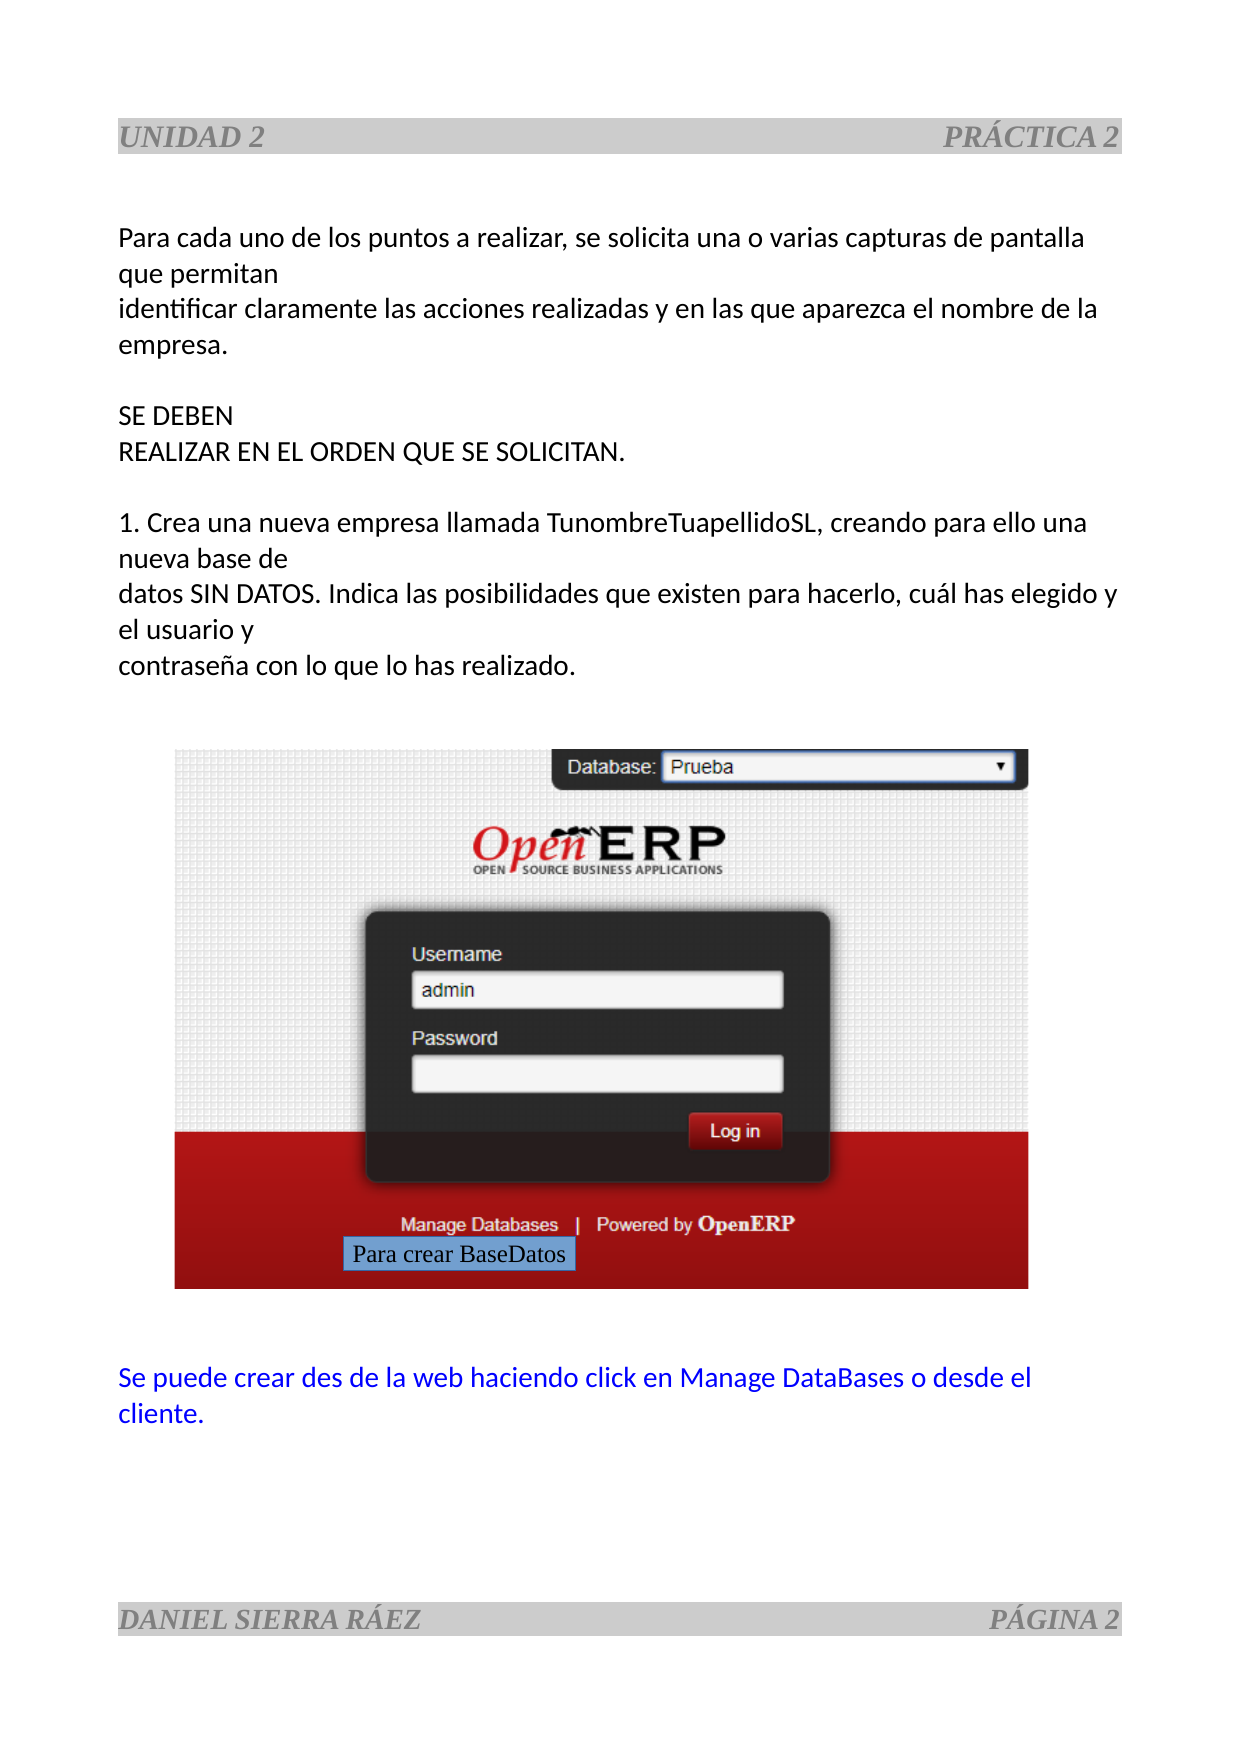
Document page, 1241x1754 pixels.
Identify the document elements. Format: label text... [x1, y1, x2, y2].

text identificar claramente las acciones realizadas y en las que aparezca el nombre de la empresa. [118, 290, 1122, 362]
text SE DEBEN [118, 397, 1122, 433]
text Se puede crear des de la web haciendo click en Manage DataBases o desde el cliente. [118, 1359, 1122, 1431]
text 1. Crea una nueva empresa llamada TunombreTuapellidoSL, creando para ello una nueva base de [118, 504, 1122, 575]
text Para cada uno de los puntos a realizar, se solicita una o varias capturas de pantalla que permitan [118, 219, 1122, 290]
text datos SIN DATOS. Indica las posibilidades que existen para hacerlo, cuál has elegido y el usuario y [118, 575, 1122, 647]
text contraseña con lo que lo has realizado. [118, 647, 1122, 682]
text REALIZAR EN EL ORDEN QUE SE SOLICITAN. [118, 433, 1122, 468]
picture [174, 749, 1029, 1289]
